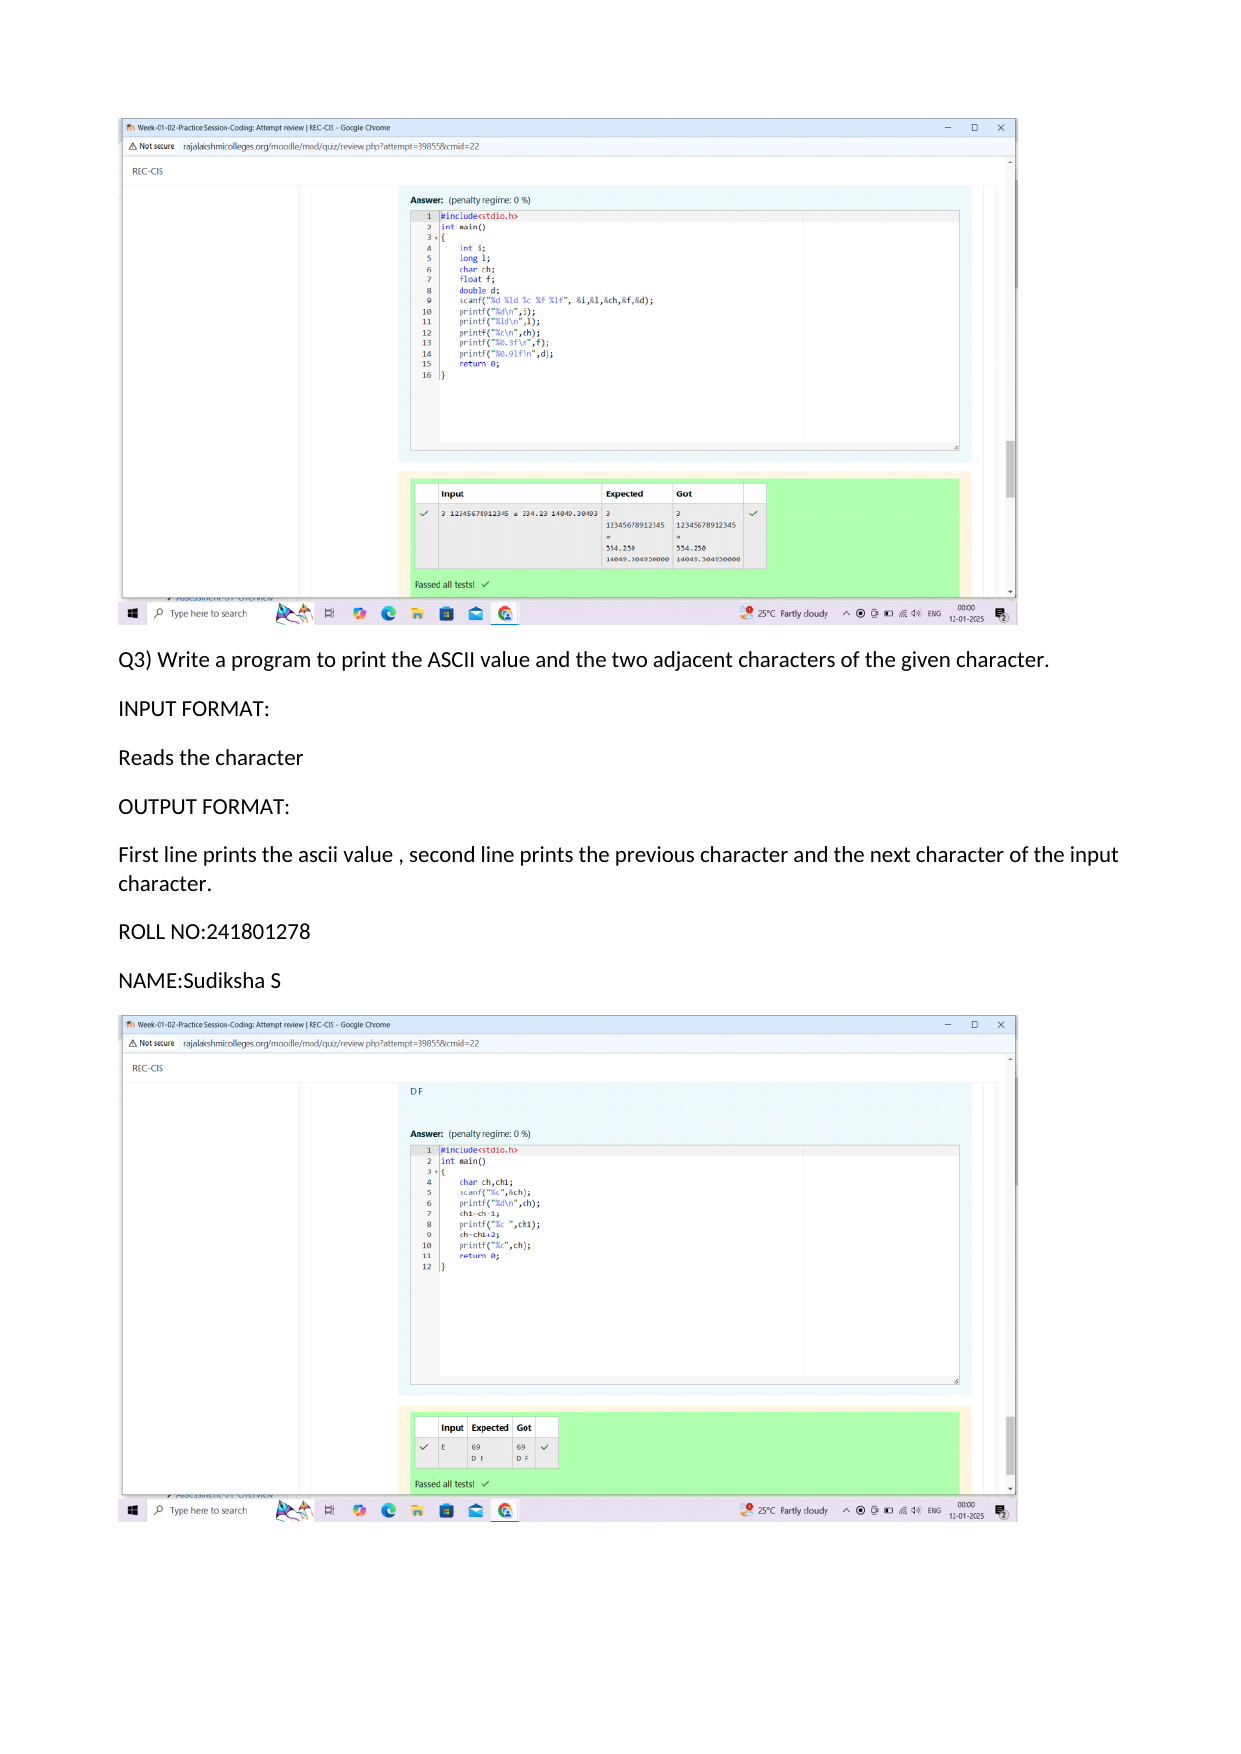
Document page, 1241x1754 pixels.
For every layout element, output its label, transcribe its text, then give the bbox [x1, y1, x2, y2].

text Q3) Write a program to print the ASCII value and the two adjacent characters of the given character. [118, 645, 1122, 673]
text INPUT FORMAT: [118, 694, 1122, 722]
text First line prints the ascii value , second line prints the previous character and the next character of the input character. [118, 841, 1122, 897]
text ROLL NO:241801278 [118, 917, 1122, 946]
text NAME:Sudiksha S [118, 966, 1122, 994]
text Reads the character [118, 743, 1122, 771]
text OUTPUT FORMAT: [118, 792, 1122, 820]
